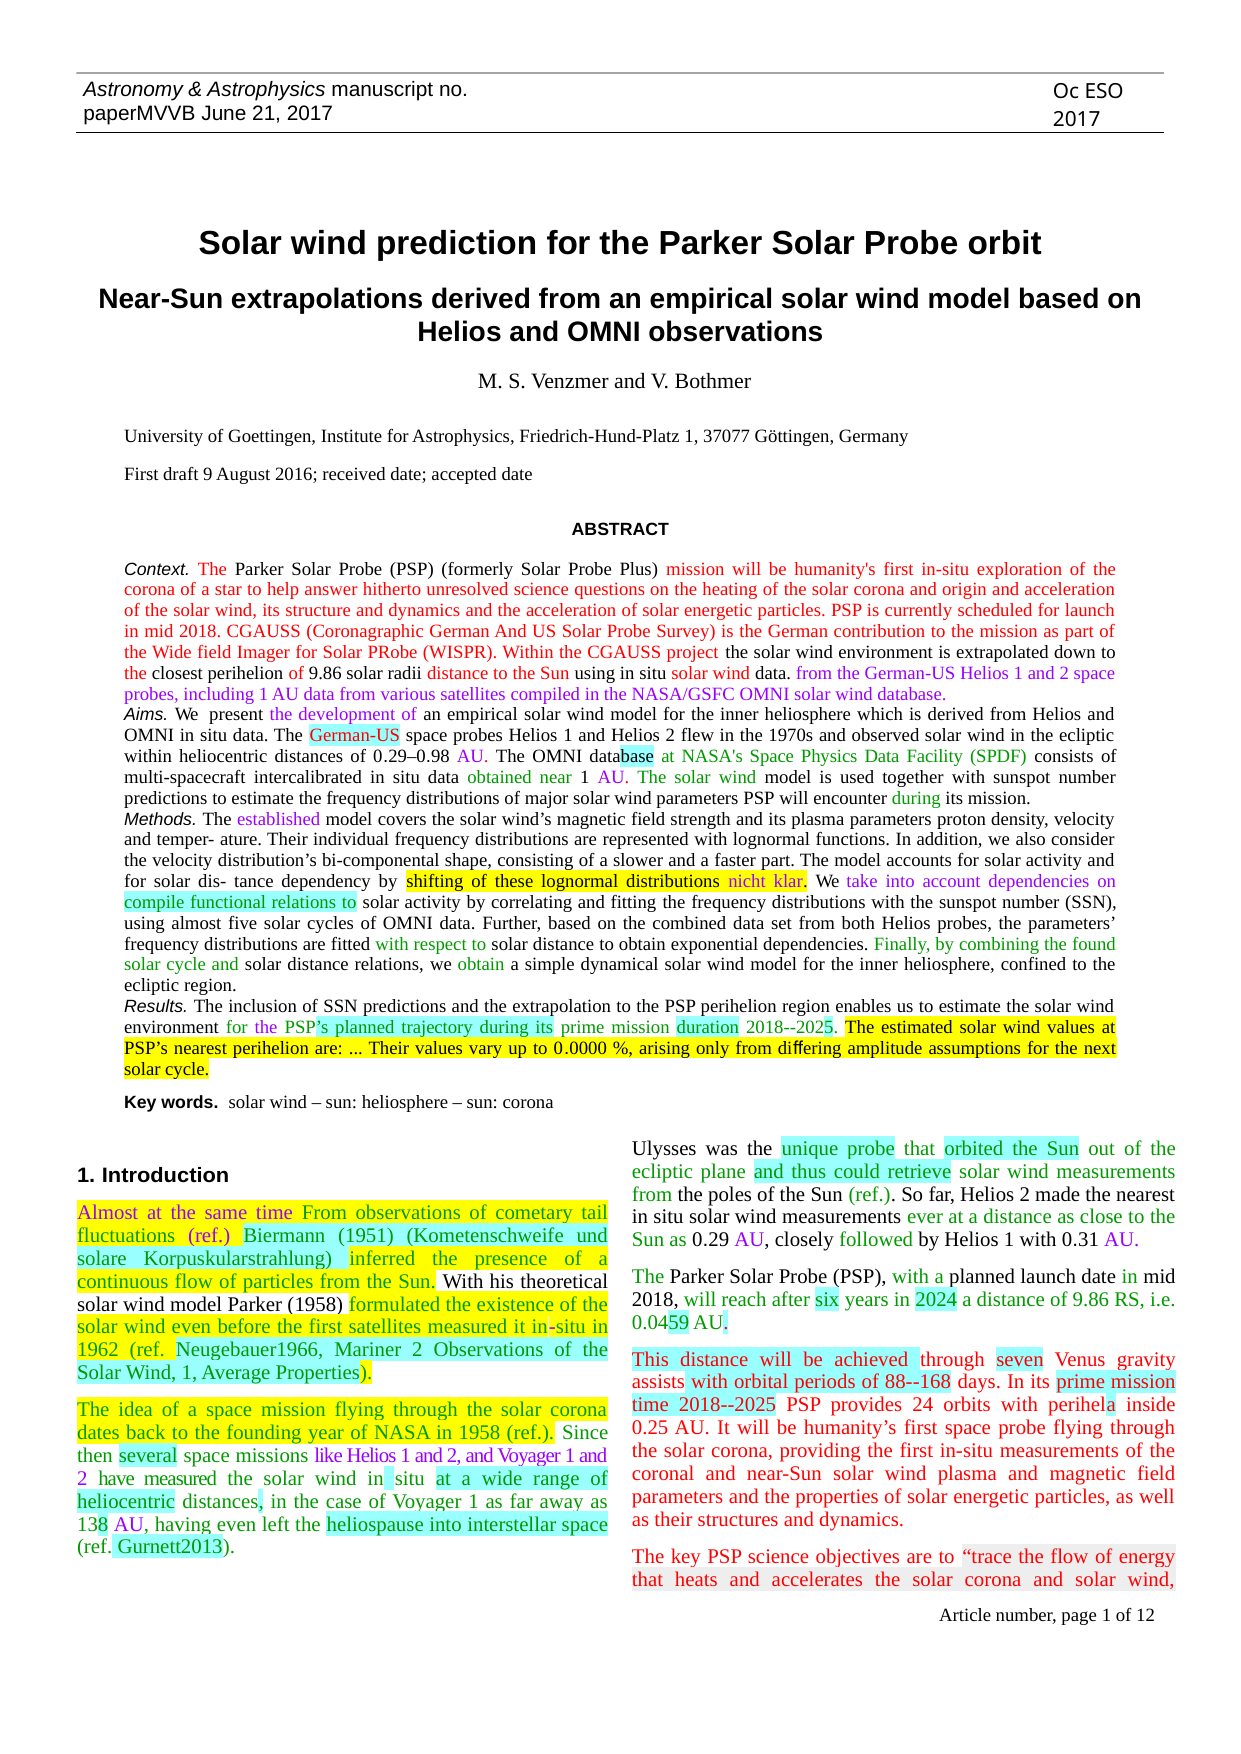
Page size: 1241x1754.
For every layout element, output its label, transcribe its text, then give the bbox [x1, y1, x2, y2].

subtitle Introduction [77, 1163, 608, 1187]
text The idea of a space mission flying through the solar corona dates back to the founding year of NASA in 1958 (ref.). Since then several space missions like Helios 1 and 2, and Voyager 1 and 2 have measured the solar wind in situ at a wide range of heliocentric distances, in the case of Voyager 1 as far away as 138 AU, having even left the heliospause into interstellar space (ref. Gurnett2013). [77, 1398, 608, 1558]
text This distance will be achieved through seven Venus gravity assists with orbital periods of 88--168 days. In its prime mission time 2018--2025 PSP provides 24 orbits with perihela inside 0.25 AU. It will be humanity’s first space probe flying through the solar corona, providing the first in-situ measurements of the coronal and near-Sun solar wind plasma and magnetic field parameters and the properties of solar energetic particles, as well as their structures and dynamics. [632, 1348, 1176, 1531]
text The key PSP science objectives are to “trace the flow of energy that heats and accelerates the solar corona and solar wind, [632, 1545, 1176, 1591]
text Near-Sun extrapolations derived from an empirical solar wind model based on Helios and OMNI observations [64, 282, 1176, 347]
text Context. The Parker Solar Probe (PSP) (formerly Solar Probe Plus) mission will be humanity's first in-situ exploration of the corona of a star to help answer hitherto unresolved science questions on the heating of the solar corona and origin and acceleration of the solar wind, its structure and dynamics and the acceleration of solar energetic particles. PSP is currently scheduled for launch in mid 2018. CGAUSS (Coronagraphic German And US Solar Probe Survey) is the German contribution to the mission as part of the Wide field Imager for Solar PRobe (WISPR). Within the CGAUSS project the solar wind environment is extrapolated down to the closest perihelion of 9.86 solar radii distance to the Sun using in situ solar wind data. from the German-US Helios 1 and 2 space probes, including 1 AU data from various satellites compiled in the NASA/GSFC OMNI solar wind database. [124, 558, 1116, 704]
text Almost at the same time From observations of cometary tail fluctuations (ref.) Biermann (1951) (Kometenschweife und solare Korpuskularstrahlung) inferred the presence of a continuous flow of particles from the Sun. With his theoretical solar wind model Parker (1958) formulated the existence of the solar wind even before the first satellites measured it in-situ in 1962 (ref. Neugebauer1966, Mariner 2 Observations of the Solar Wind, 1, Average Properties). [77, 1201, 608, 1384]
text Solar wind prediction for the Parker Solar Probe orbit [64, 223, 1176, 261]
text Methods. The established model covers the solar wind’s magnetic field strength and its plasma parameters proton density, velocity and temper- ature. Their individual frequency distributions are represented with lognormal functions. In addition, we also consider the velocity distribution’s bi-componental shape, consisting of a slower and a faster part. The model accounts for solar activity and for solar dis- tance dependency by shifting of these lognormal distributions nicht klar. We take into account dependencies on compile functional relations to solar activity by correlating and fitting the frequency distributions with the sunspot number (SSN), using almost five solar cycles of OMNI data. Further, based on the combined data set from both Helios probes, the parameters’ frequency distributions are fitted with respect to solar distance to obtain exponential dependencies. Finally, by combining the found solar cycle and solar distance relations, we obtain a simple dynamical solar wind model for the inner heliosphere, confined to the ecliptic region. [124, 808, 1116, 996]
text Key words. solar wind – sun: heliosphere – sun: corona [124, 1091, 1176, 1112]
text The Parker Solar Probe (PSP), with a planned launch date in mid 2018, will reach after six years in 2024 a distance of 9.86 RS, i.e. 0.0459 AU. [632, 1265, 1176, 1334]
text University of Goettingen, Institute for Astrophysics, Friedrich-Hund-Platz 1, 37077 Göttingen, Germany First draft 9 August 2016; received date; accepted date [124, 425, 942, 484]
text M. S. Venzmer and V. Bothmer [478, 368, 1176, 393]
text ABSTRACT [64, 519, 1176, 539]
text Results. The inclusion of SSN predictions and the extrapolation to the PSP perihelion region enables us to estimate the solar wind environment for the PSP’s planned trajectory during its prime mission duration 2018--2025. The estimated solar wind values at PSP’s nearest perihelion are: ... Their values vary up to 0.0000 %, arising only from differing amplitude assumptions for the next solar cycle. [124, 996, 1116, 1079]
text Aims. We present the development of an empirical solar wind model for the inner heliosphere which is derived from Helios and OMNI in situ data. The German-US space probes Helios 1 and Helios 2 flew in the 1970s and observed solar wind in the ecliptic within heliocentric distances of 0.29–0.98 AU. The OMNI database at NASA's Space Physics Data Facility (SPDF) consists of multi-spacecraft intercalibrated in situ data obtained near 1 AU. The solar wind model is used together with sunspot number predictions to estimate the frequency distributions of major solar wind parameters PSP will encounter during its mission. [124, 704, 1116, 808]
text Ulysses was the unique probe that orbited the Sun out of the ecliptic plane and thus could retrieve solar wind measurements from the poles of the Sun (ref.). So far, Helios 2 made the nearest in situ solar wind measurements ever at a distance as close to the Sun as 0.29 AU, closely followed by Helios 1 with 0.31 AU. [632, 1137, 1176, 1251]
